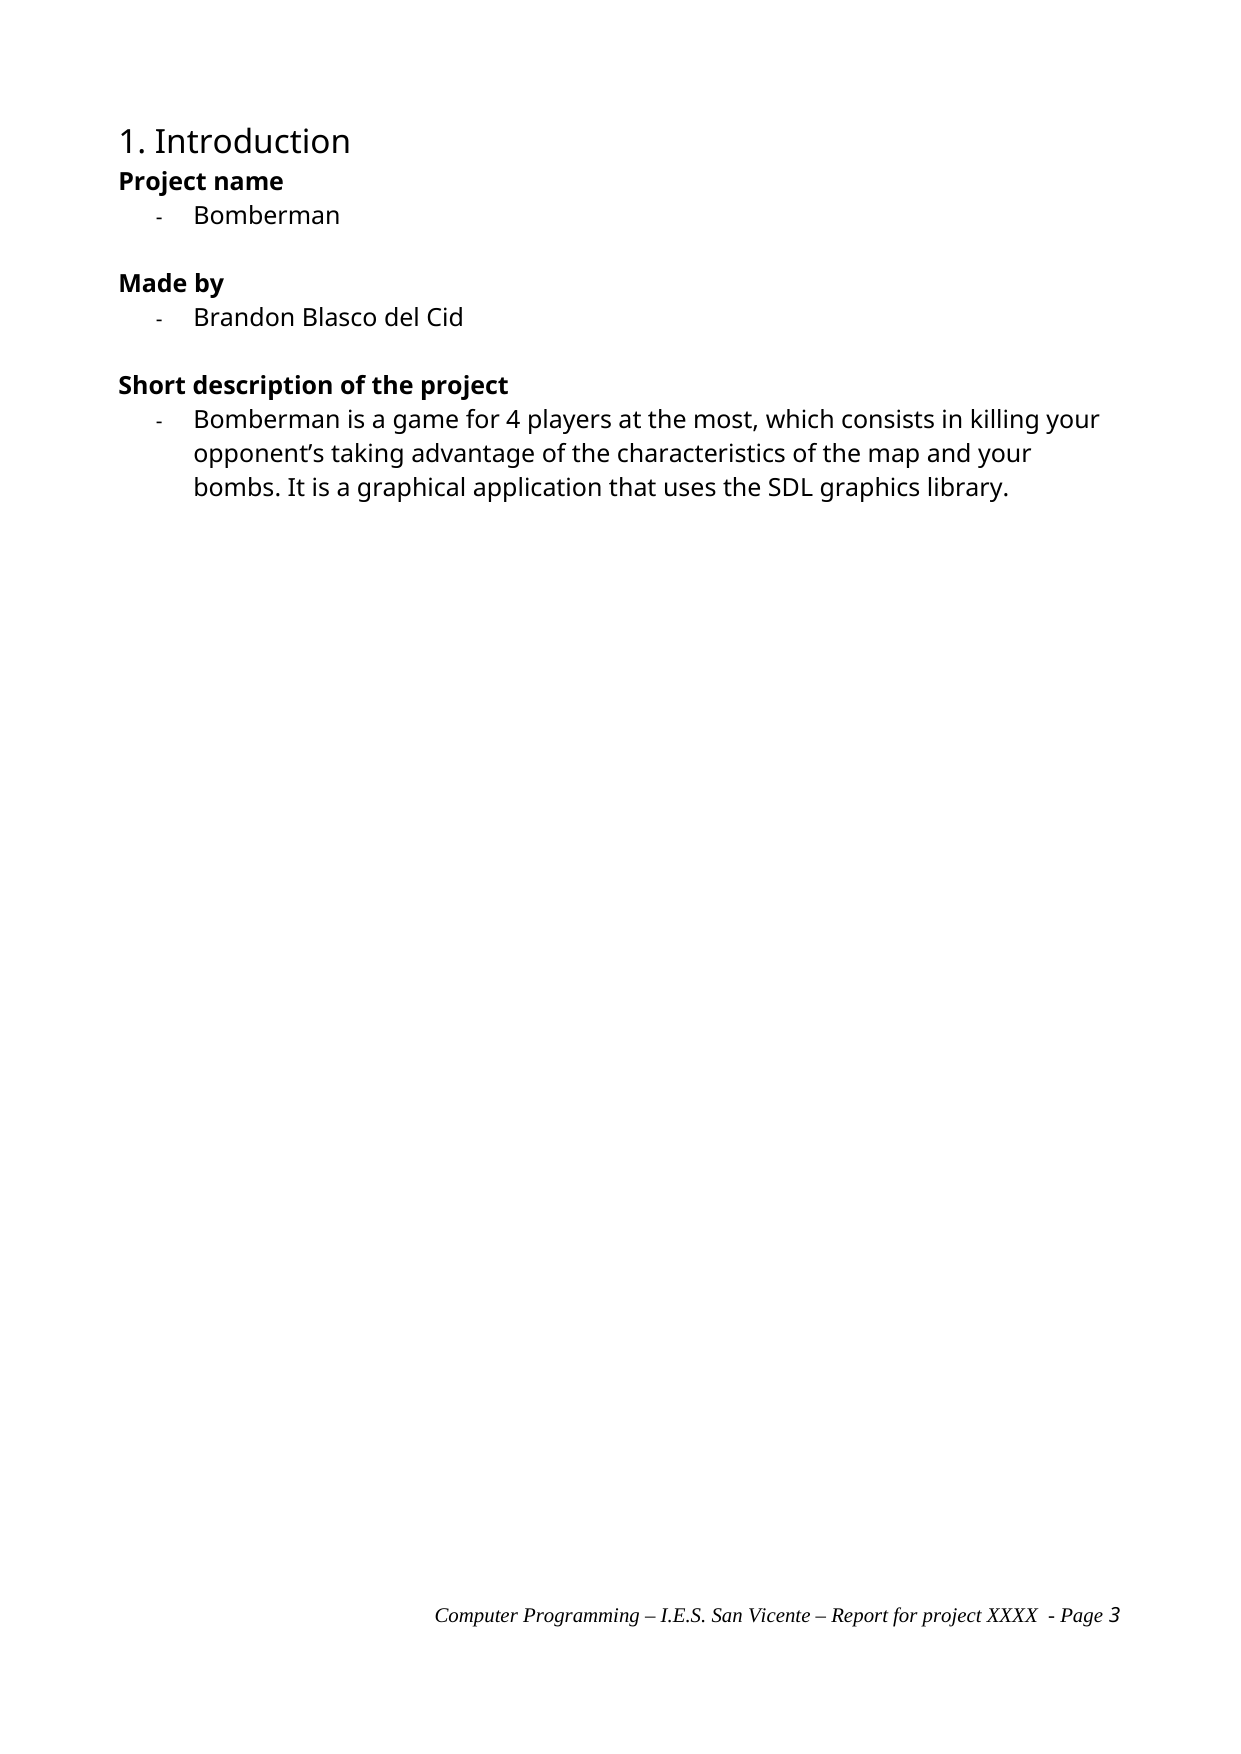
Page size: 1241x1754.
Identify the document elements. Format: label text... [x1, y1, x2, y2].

text 1. Introduction [118, 118, 1122, 163]
list Bomberman [156, 198, 1122, 232]
list Bomberman is a game for 4 players at the most, which consists in killing your opponent’s taking advantage of the characteristics of the map and your bombs. It is a graphical application that uses the SDL graphics library. [156, 402, 1122, 504]
list Brandon Blasco del Cid [156, 300, 1122, 334]
text Project name [118, 163, 1122, 198]
text Made by [118, 266, 1122, 300]
text Short description of the project [118, 368, 1122, 402]
